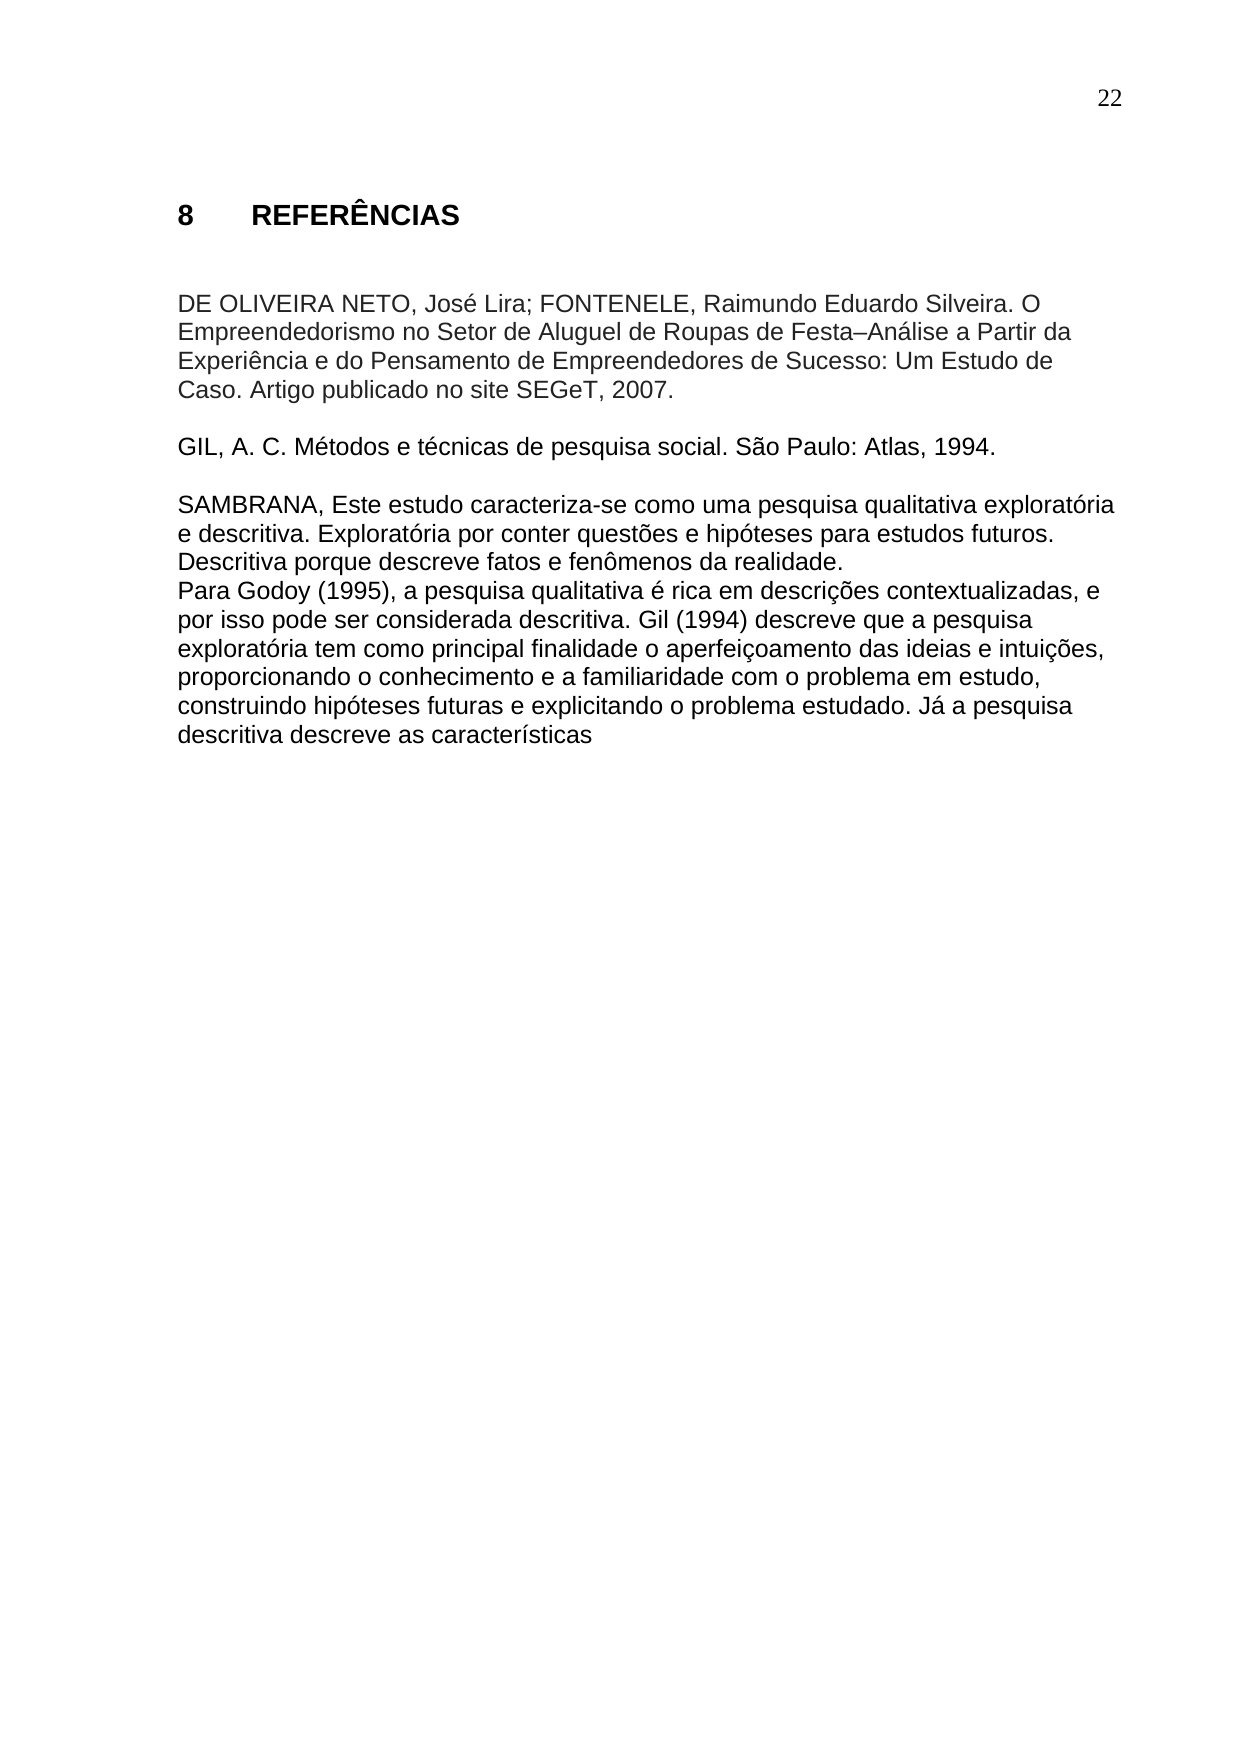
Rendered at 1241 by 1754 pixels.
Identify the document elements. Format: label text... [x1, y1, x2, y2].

text SAMBRANA, Este estudo caracteriza-se como uma pesquisa qualitativa exploratória e descritiva. Exploratória por conter questões e hipóteses para estudos futuros. Descritiva porque descreve fatos e fenômenos da realidade. [177, 490, 1122, 576]
subtitle REFERÊNCIAS [177, 198, 1122, 231]
text Para Godoy (1995), a pesquisa qualitativa é rica em descrições contextualizadas, e por isso pode ser considerada descritiva. Gil (1994) descreve que a pesquisa exploratória tem como principal finalidade o aperfeiçoamento das ideias e intuições, proporcionando o conhecimento e a familiaridade com o problema em estudo, construindo hipóteses futuras e explicitando o problema estudado. Já a pesquisa descritiva descreve as características [177, 576, 1122, 749]
text GIL, A. C. Métodos e técnicas de pesquisa social. São Paulo: Atlas, 1994. [177, 432, 1122, 461]
text DE OLIVEIRA NETO, José Lira; FONTENELE, Raimundo Eduardo Silveira. O Empreendedorismo no Setor de Aluguel de Roupas de Festa–Análise a Partir da Experiência e do Pensamento de Empreendedores de Sucesso: Um Estudo de Caso. Artigo publicado no site SEGeT, 2007. [177, 289, 1122, 404]
